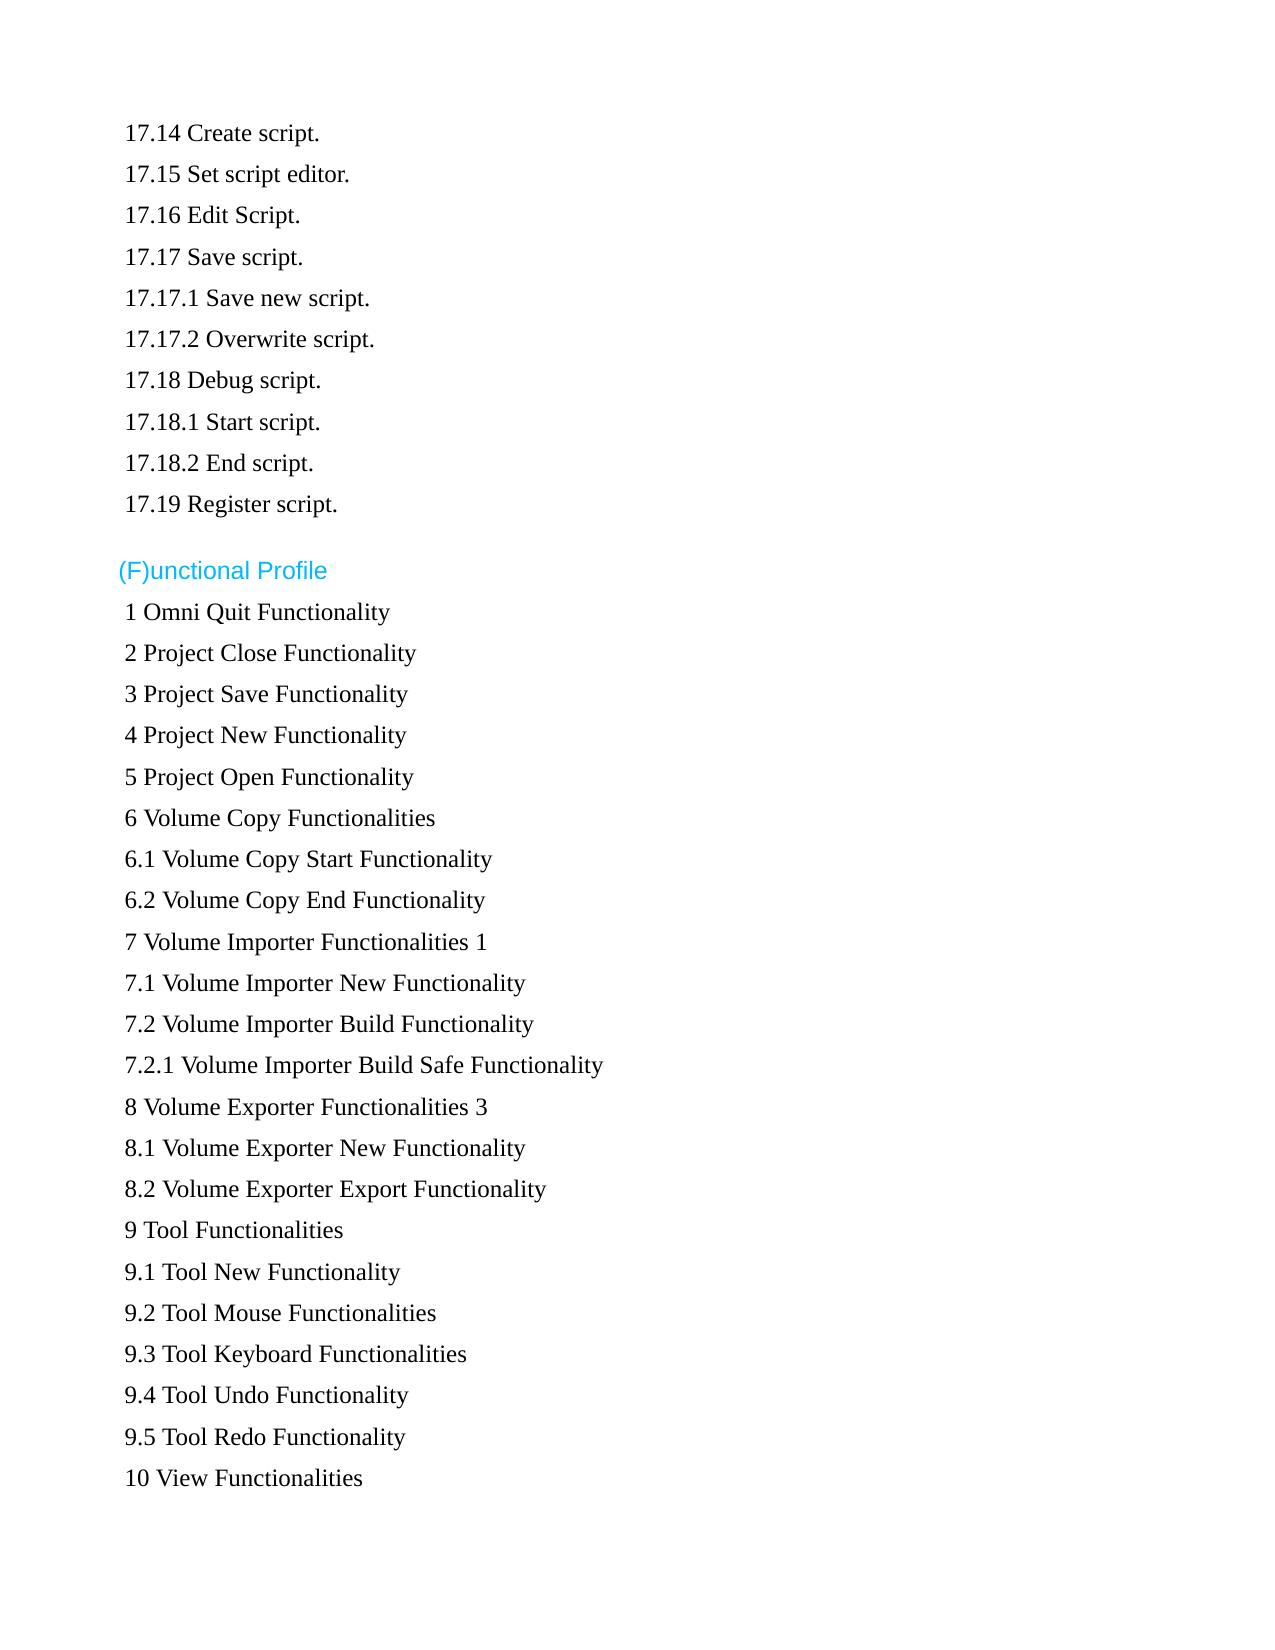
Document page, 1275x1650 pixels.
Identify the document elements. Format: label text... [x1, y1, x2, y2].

list End script. [118, 448, 1157, 477]
list Project Close Functionality [118, 638, 1157, 667]
list Set script editor. [118, 159, 1157, 188]
list Create script. [118, 118, 1157, 147]
list Omni Quit Functionality [118, 597, 1157, 626]
list Volume Importer New Functionality [118, 968, 1157, 997]
list Volume Copy End Functionality [118, 886, 1157, 914]
list Volume Copy Functionalities [118, 803, 1157, 832]
list View Functionalities [118, 1463, 1157, 1492]
list Tool Keyboard Functionalities [118, 1339, 1157, 1368]
subtitle (F)unctional Profile [118, 556, 1157, 584]
list Tool New Functionality [118, 1257, 1157, 1286]
list Save script. [118, 242, 1157, 271]
list Volume Copy Start Functionality [118, 844, 1157, 873]
list Volume Exporter Functionalities 3 [118, 1092, 1157, 1121]
list Volume Importer Build Safe Functionality [118, 1051, 1157, 1079]
list Volume Importer Functionalities 1 [118, 927, 1157, 956]
list Project New Functionality [118, 721, 1157, 749]
list Volume Exporter Export Functionality [118, 1174, 1157, 1203]
list Tool Functionalities [118, 1216, 1157, 1244]
list Volume Exporter New Functionality [118, 1133, 1157, 1162]
list Start script. [118, 407, 1157, 436]
list Debug script. [118, 366, 1157, 394]
list Volume Importer Build Functionality [118, 1009, 1157, 1038]
list Save new script. [118, 283, 1157, 312]
list Tool Undo Functionality [118, 1381, 1157, 1409]
list Edit Script. [118, 201, 1157, 229]
list Register script. [118, 489, 1157, 518]
list Project Open Functionality [118, 762, 1157, 791]
list Tool Mouse Functionalities [118, 1298, 1157, 1327]
list Overwrite script. [118, 324, 1157, 353]
list Tool Redo Functionality [118, 1422, 1157, 1451]
list Project Save Functionality [118, 679, 1157, 708]
